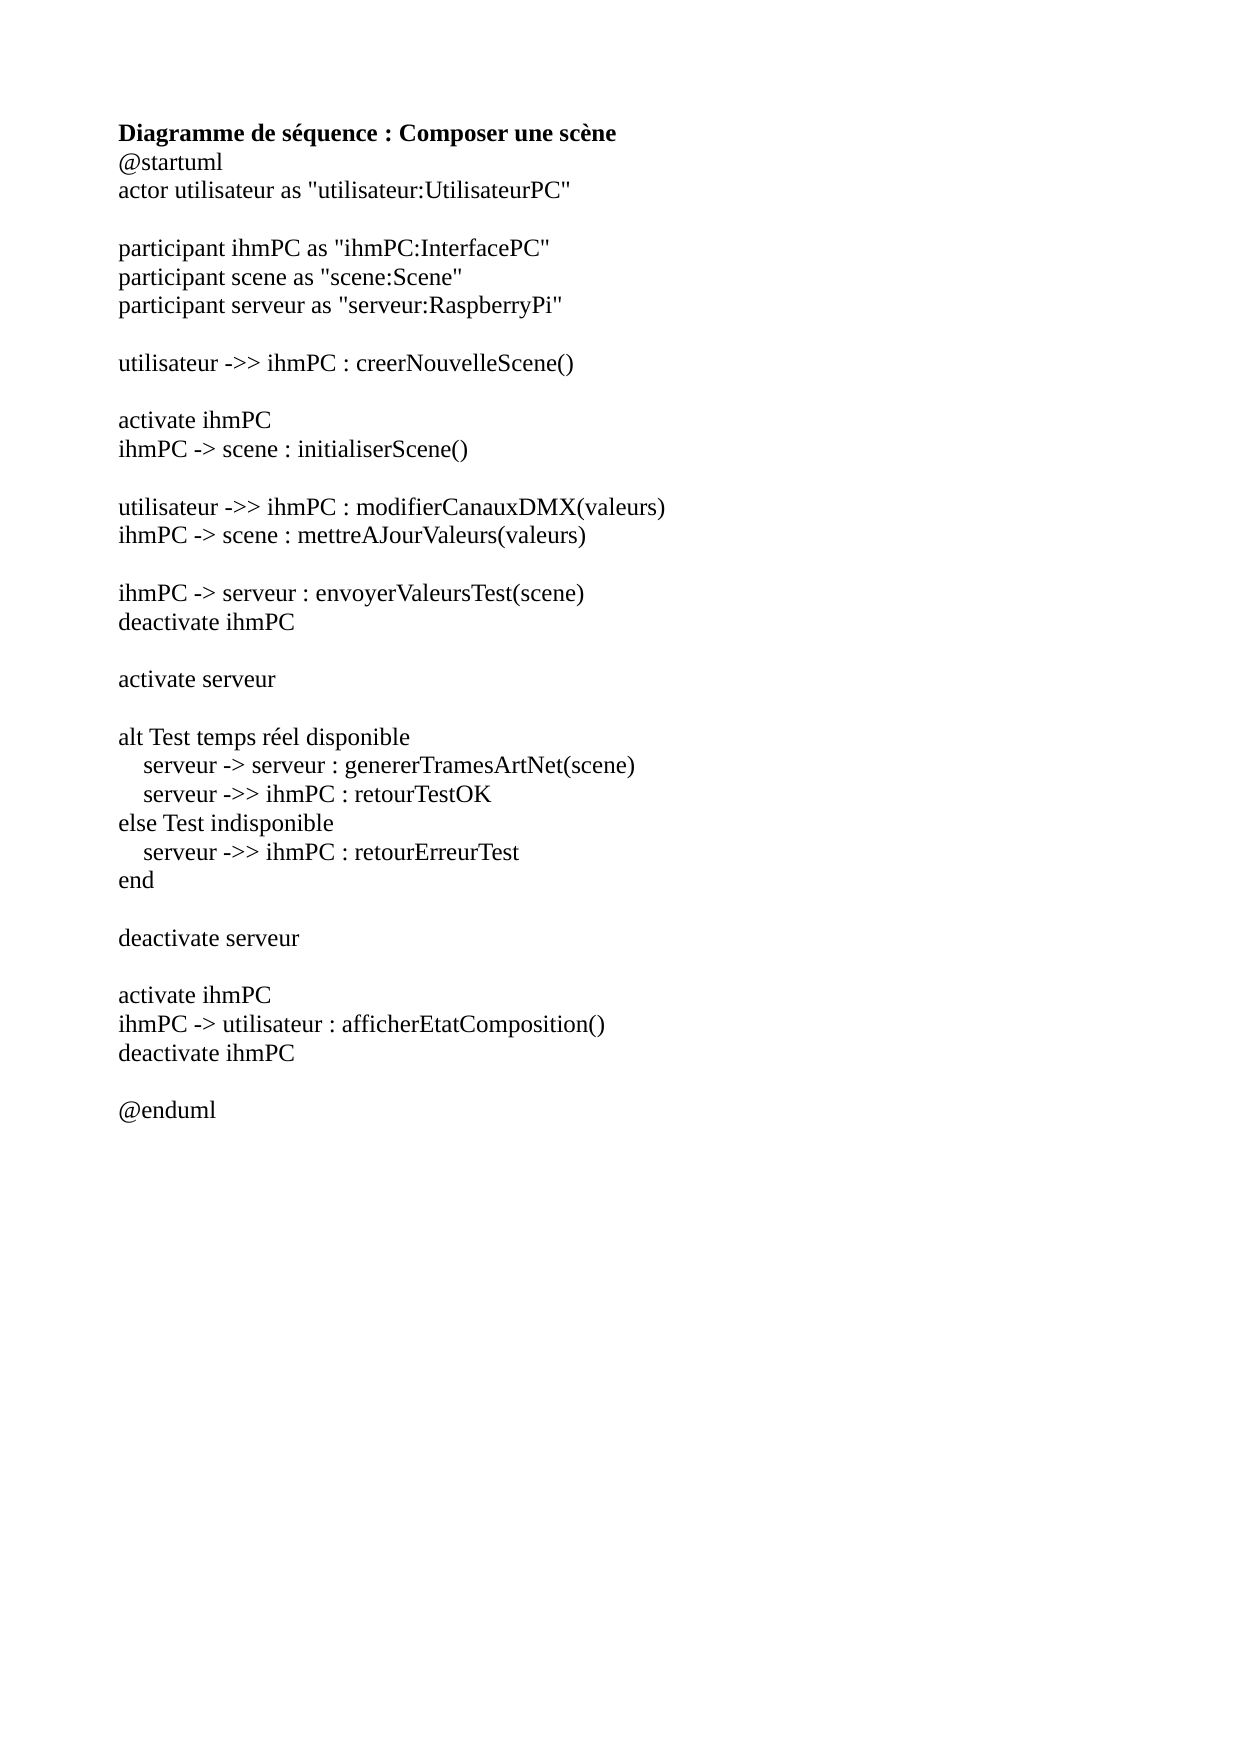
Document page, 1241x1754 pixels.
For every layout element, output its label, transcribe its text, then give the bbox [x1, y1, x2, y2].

text actor utilisateur as "utilisateur:UtilisateurPC" [118, 176, 1122, 204]
text serveur -> serveur : genererTramesArtNet(scene) [118, 751, 1122, 779]
text participant ihmPC as "ihmPC:InterfacePC" [118, 233, 1122, 262]
text participant scene as "scene:Scene" [118, 262, 1122, 291]
text ihmPC -> serveur : envoyerValeursTest(scene) [118, 578, 1122, 607]
text participant serveur as "serveur:RaspberryPi" [118, 291, 1122, 319]
text ihmPC -> scene : initialiserScene() [118, 434, 1122, 463]
text activate ihmPC [118, 406, 1122, 434]
text else Test indisponible [118, 808, 1122, 837]
text ihmPC -> utilisateur : afficherEtatComposition() [118, 1009, 1122, 1038]
text utilisateur ->> ihmPC : creerNouvelleScene() [118, 348, 1122, 377]
text @enduml [118, 1096, 1122, 1124]
text ihmPC -> scene : mettreAJourValeurs(valeurs) [118, 521, 1122, 549]
text alt Test temps réel disponible [118, 722, 1122, 751]
text Diagramme de séquence : Composer une scène [118, 118, 1122, 147]
text utilisateur ->> ihmPC : modifierCanauxDMX(valeurs) [118, 492, 1122, 521]
text end [118, 866, 1122, 894]
text serveur ->> ihmPC : retourTestOK [118, 779, 1122, 808]
text deactivate ihmPC [118, 1038, 1122, 1067]
text @startuml [118, 147, 1122, 176]
text activate ihmPC [118, 981, 1122, 1009]
text serveur ->> ihmPC : retourErreurTest [118, 837, 1122, 866]
text activate serveur [118, 664, 1122, 693]
text deactivate ihmPC [118, 607, 1122, 636]
text deactivate serveur [118, 923, 1122, 952]
